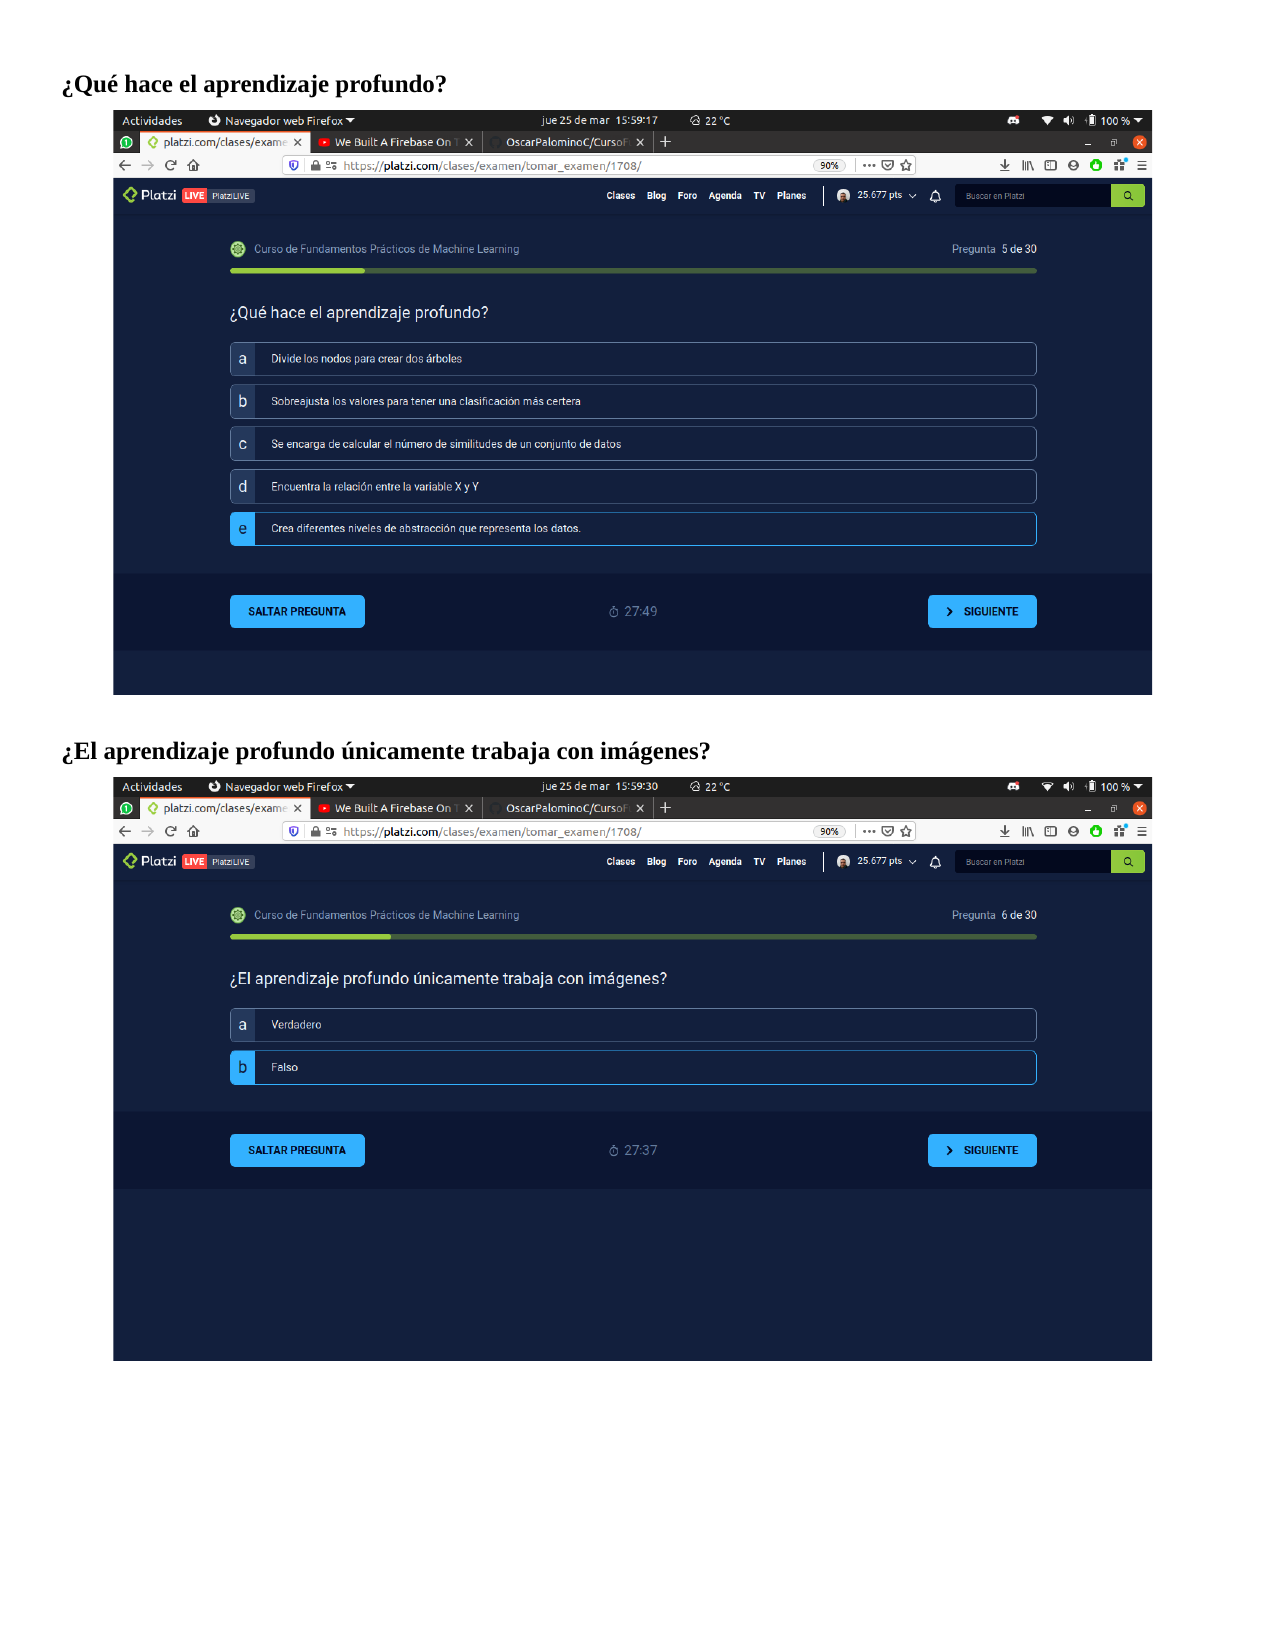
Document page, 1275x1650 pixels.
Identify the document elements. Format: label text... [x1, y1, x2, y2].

picture [113, 777, 1153, 1361]
subtitle ¿El aprendizaje profundo únicamente trabaja con imágenes? [61, 736, 1204, 764]
subtitle ¿Qué hace el aprendizaje profundo? [61, 69, 1204, 98]
picture [113, 110, 1153, 695]
